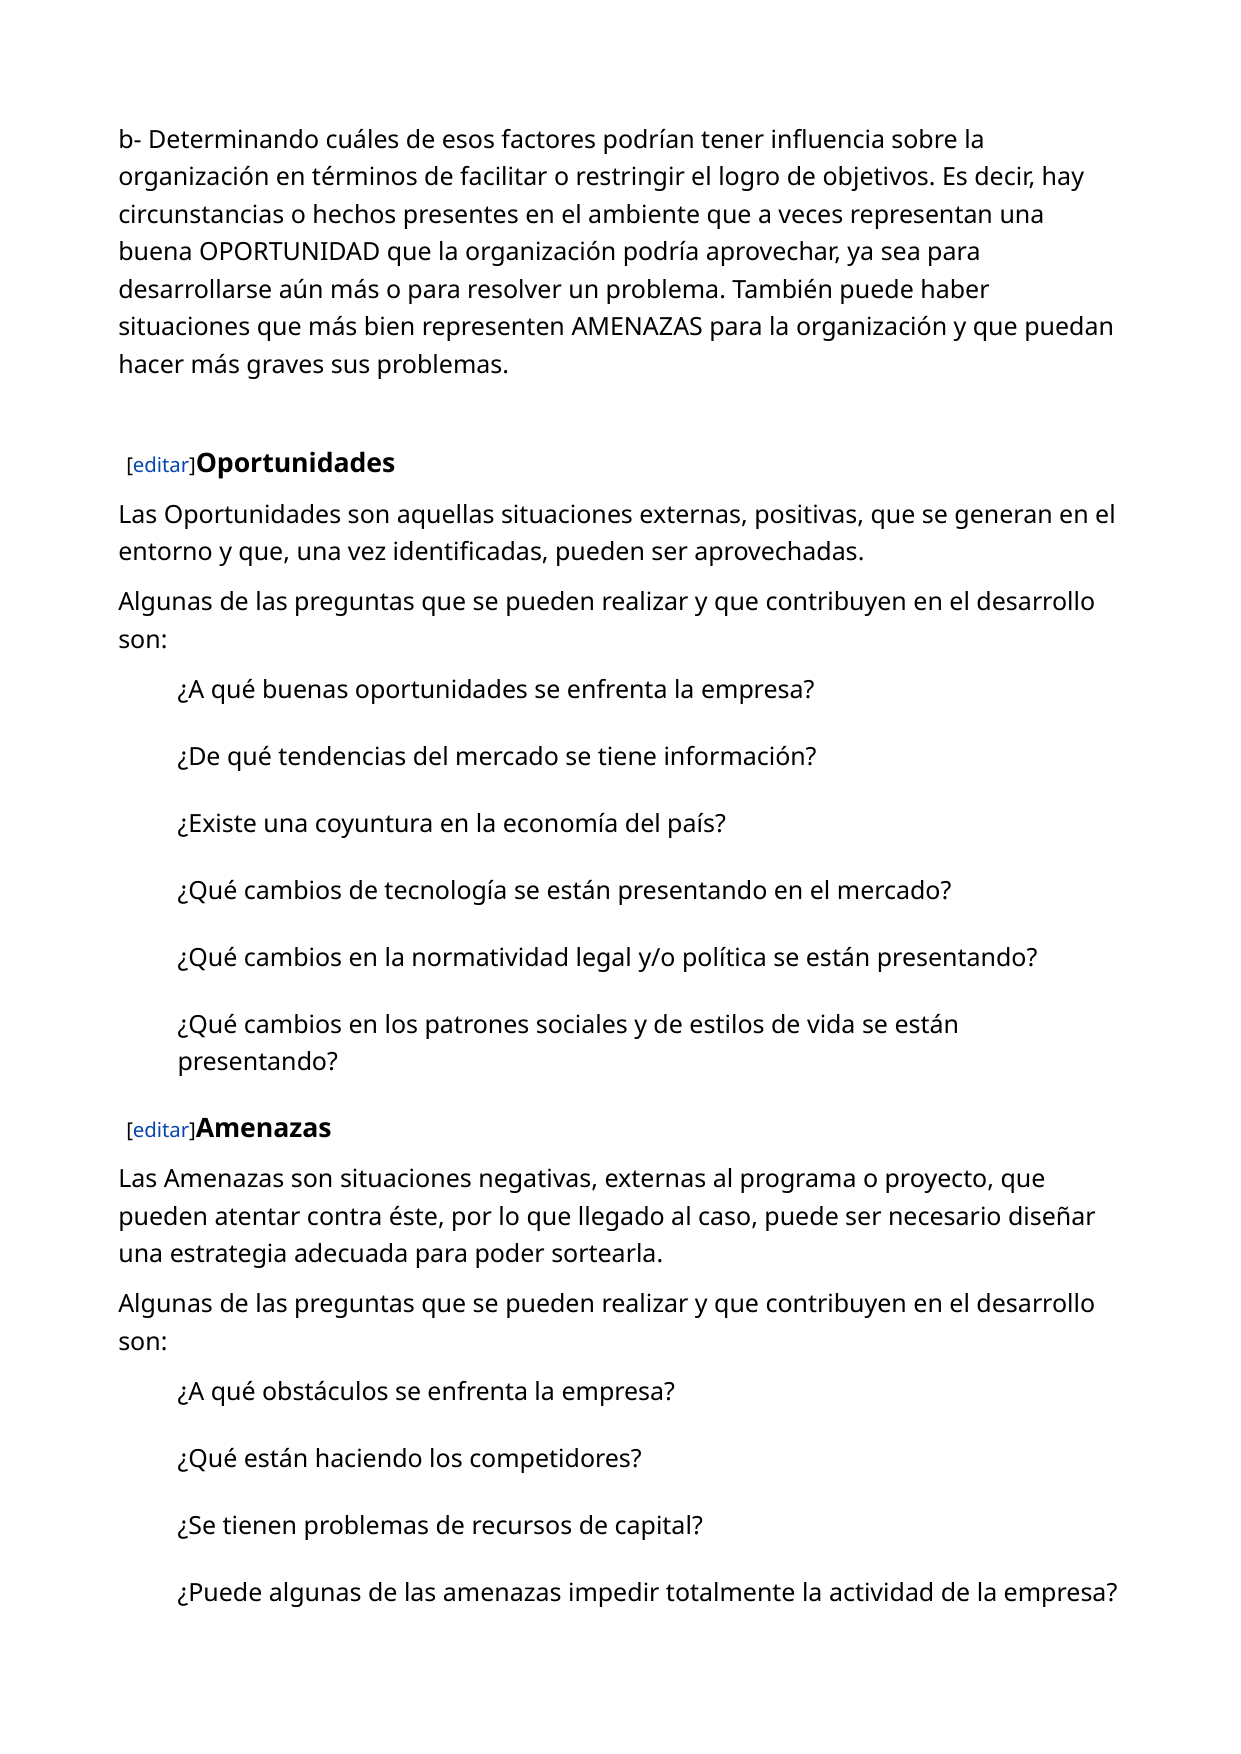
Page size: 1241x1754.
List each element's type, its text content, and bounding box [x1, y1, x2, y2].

list ¿A qué obstáculos se enfrenta la empresa? [177, 1370, 1122, 1407]
list ¿A qué buenas oportunidades se enfrenta la empresa? [177, 668, 1122, 706]
list ¿De qué tendencias del mercado se tiene información? [177, 735, 1122, 773]
list ¿Qué cambios en la normatividad legal y/o política se están presentando? [177, 936, 1122, 973]
list ¿Se tienen problemas de recursos de capital? [177, 1504, 1122, 1541]
subtitle [editar]Oportunidades [126, 443, 1122, 481]
text Algunas de las preguntas que se pueden realizar y que contribuyen en el desarrollo son: [118, 1282, 1122, 1357]
list ¿Qué están haciendo los competidores? [177, 1437, 1122, 1474]
list ¿Qué cambios en los patrones sociales y de estilos de vida se están presentando? [177, 1003, 1122, 1078]
subtitle [editar]Amenazas [126, 1107, 1122, 1145]
text b- Determinando cuáles de esos factores podrían tener influencia sobre la organización en términos de facilitar o restringir el logro de objetivos. Es decir, hay circunstancias o hechos presentes en el ambiente que a veces representan una buena OPORTUNIDAD que la organización podría aprovechar, ya sea para desarrollarse aún más o para resolver un problema. También puede haber situaciones que más bien representen AMENAZAS para la organización y que puedan hacer más graves sus problemas. [118, 118, 1122, 381]
list ¿Qué cambios de tecnología se están presentando en el mercado? [177, 869, 1122, 907]
list ¿Existe una coyuntura en la economía del país? [177, 802, 1122, 839]
text Algunas de las preguntas que se pueden realizar y que contribuyen en el desarrollo son: [118, 581, 1122, 656]
text Las Oportunidades son aquellas situaciones externas, positivas, que se generan en el entorno y que, una vez identificadas, pueden ser aprovechadas. [118, 493, 1122, 568]
text Las Amenazas son situaciones negativas, externas al programa o proyecto, que pueden atentar contra éste, por lo que llegado al caso, puede ser necesario diseñar una estrategia adecuada para poder sortearla. [118, 1157, 1122, 1270]
list ¿Puede algunas de las amenazas impedir totalmente la actividad de la empresa? [177, 1571, 1122, 1608]
